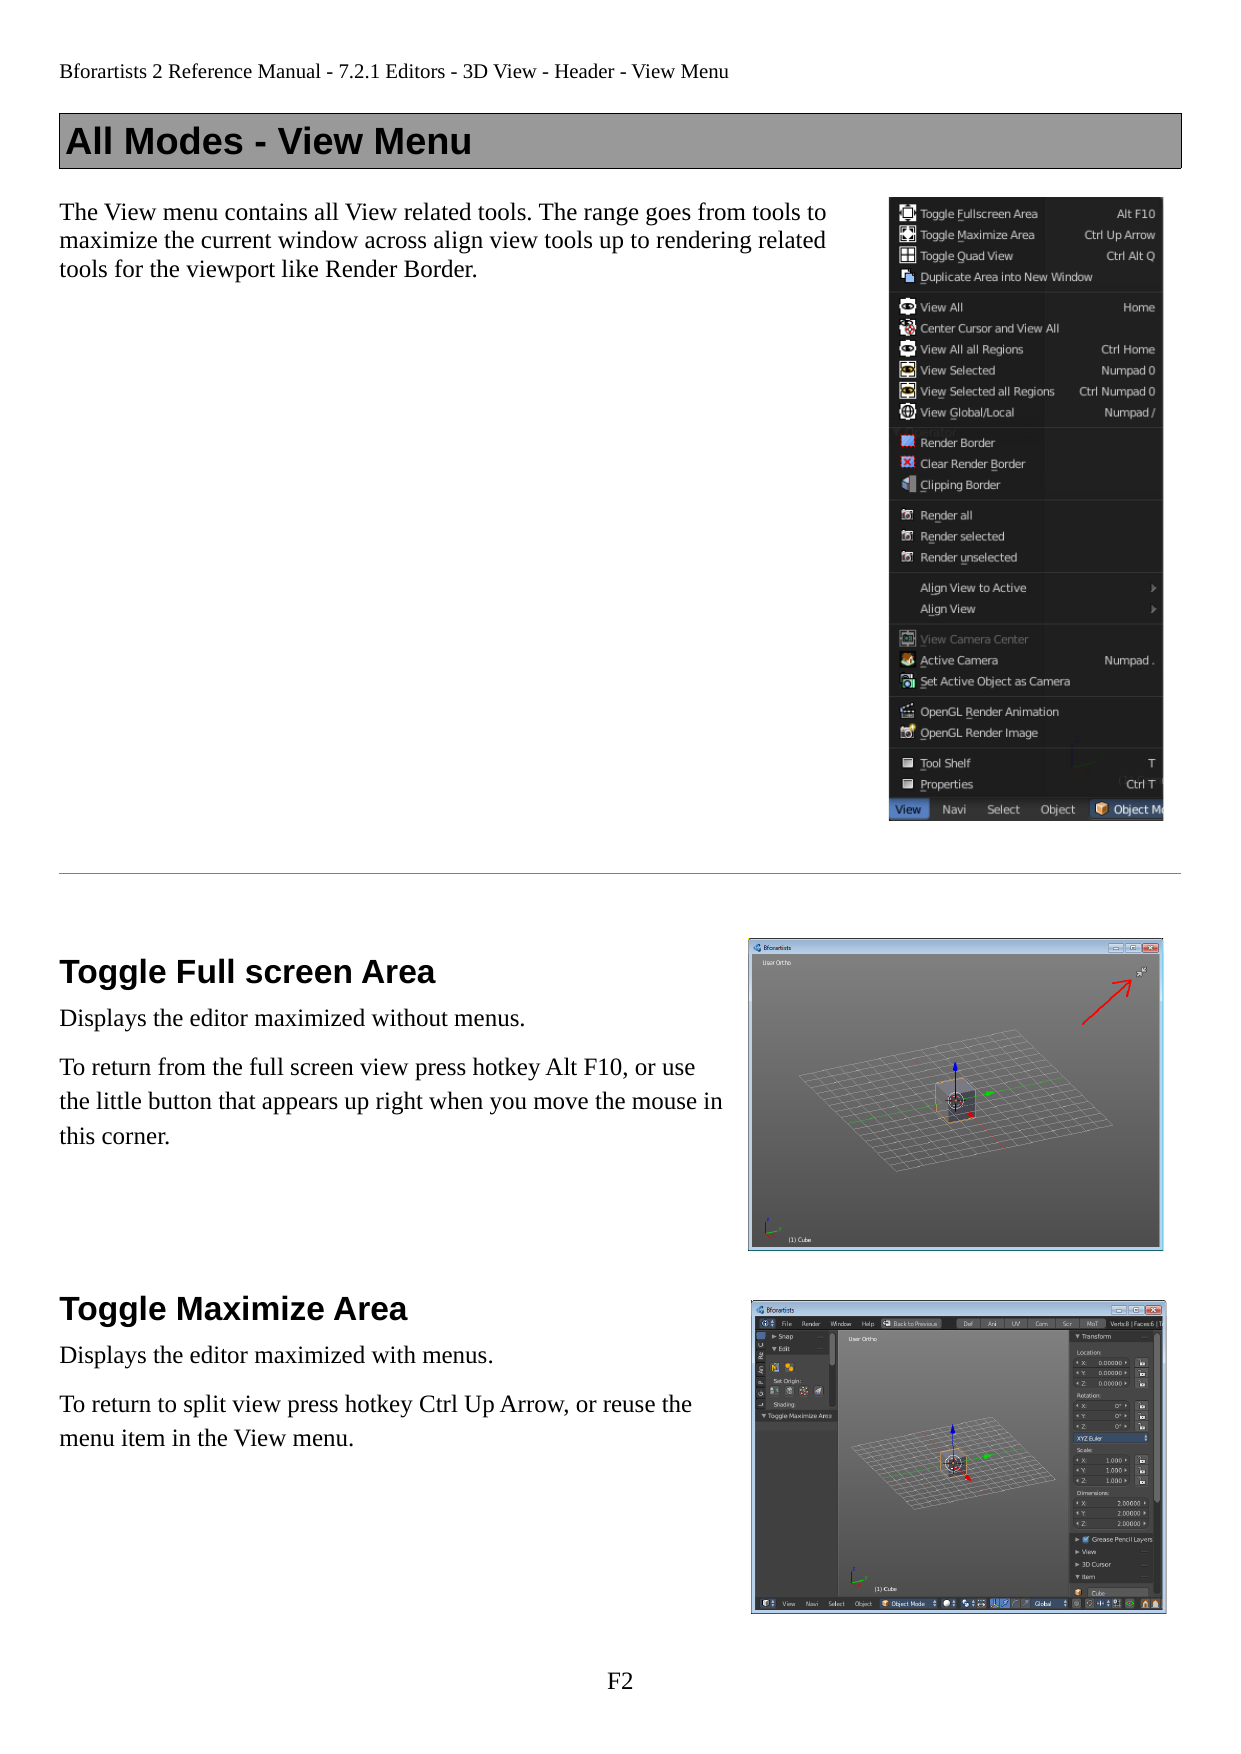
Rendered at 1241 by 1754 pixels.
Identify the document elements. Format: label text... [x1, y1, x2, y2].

text To return from the full screen view press hotkey Alt F10, or use the little button that appears up right when you move the mouse in this corner. [59, 1052, 747, 1149]
picture [750, 1300, 1167, 1614]
picture [747, 938, 1164, 1251]
text The View menu contains all View related tools. The range goes from tools to maximize the current window across align view tools up to rendering related tools for the viewport like Render Border. [59, 197, 888, 283]
text Displays the editor maximized without menus. [59, 1003, 747, 1032]
text To return to split view press hotkey Ctrl Up Arrow, or reuse the menu item in the View menu. [59, 1389, 750, 1452]
text Displays the editor maximized with menus. [59, 1340, 750, 1369]
table_header All Modes - View Menu [60, 114, 1181, 168]
subtitle Toggle Maximize Area [59, 1289, 1181, 1327]
subtitle [1164, 952, 1181, 990]
picture [888, 197, 1164, 821]
subtitle Toggle Full screen Area [59, 952, 747, 990]
